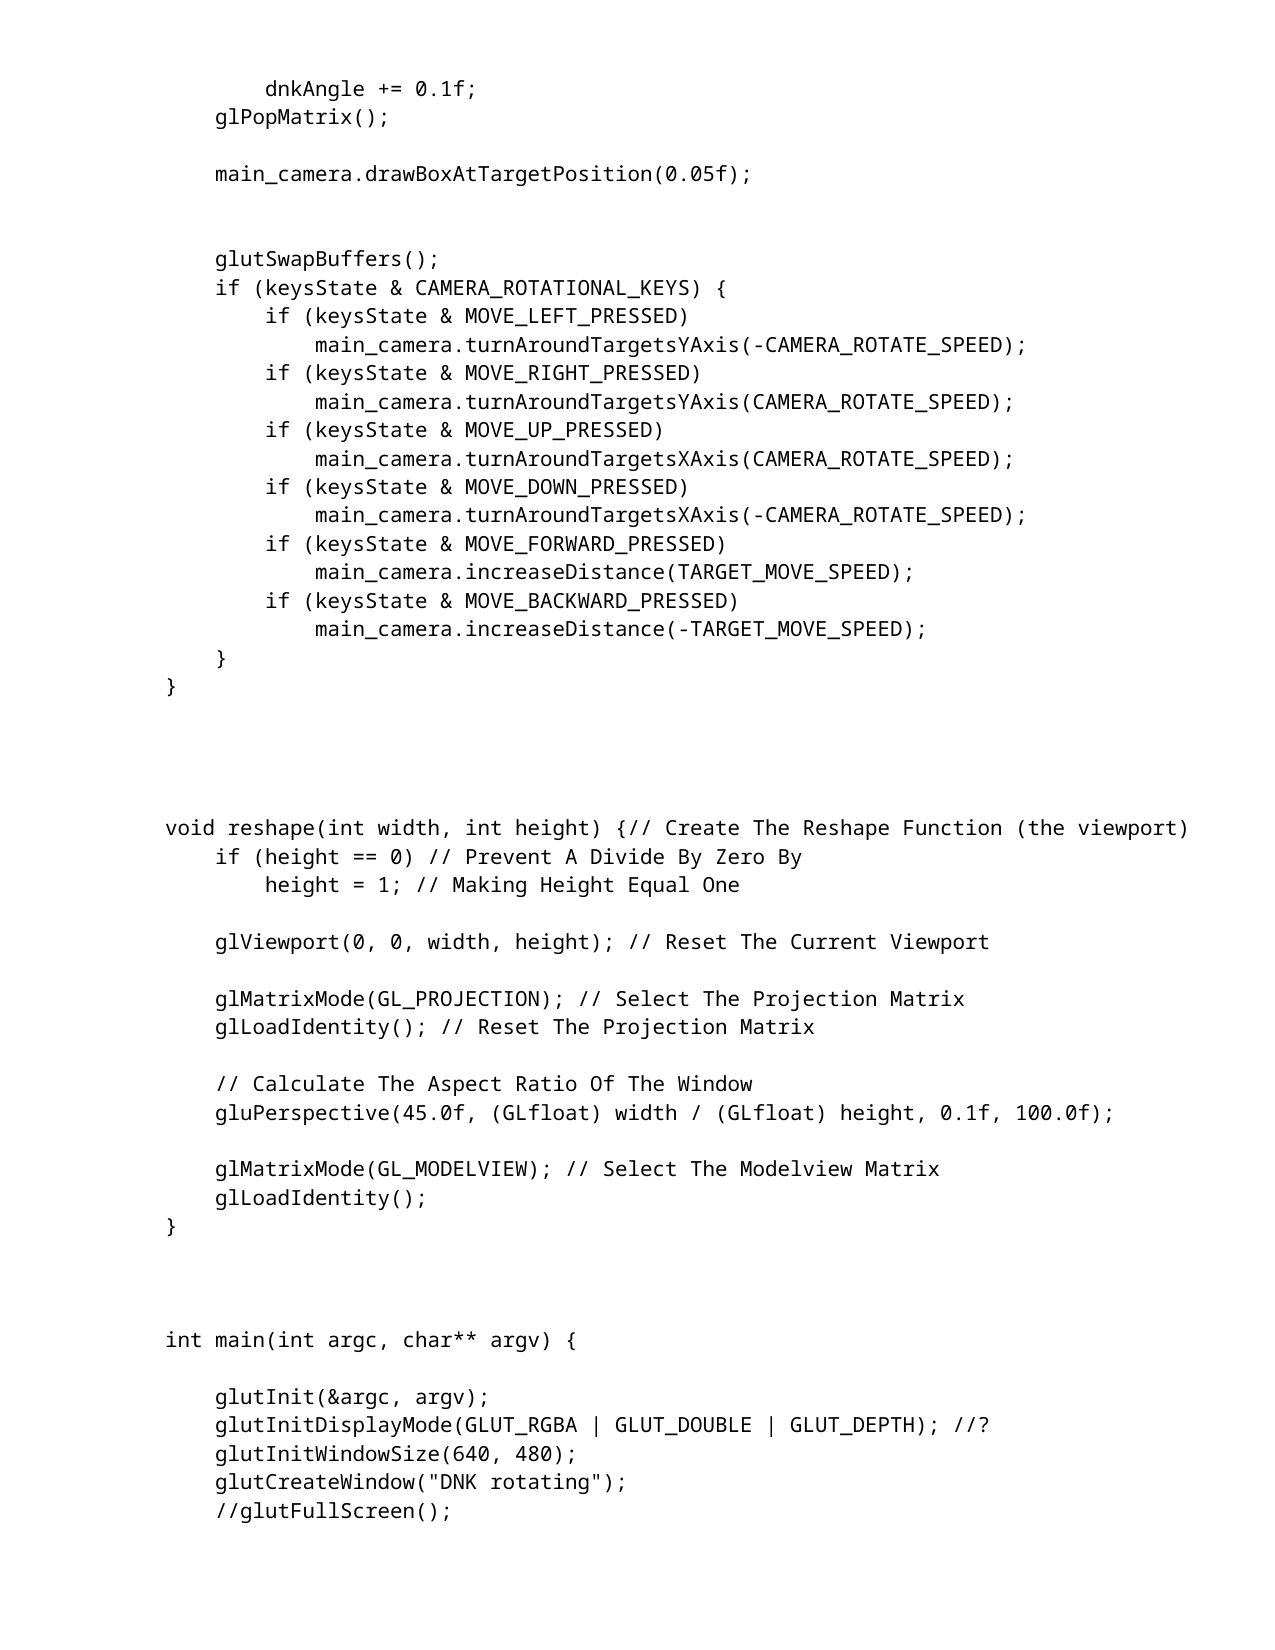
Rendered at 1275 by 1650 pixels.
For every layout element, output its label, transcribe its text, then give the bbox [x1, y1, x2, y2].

text main_camera.turnAroundTargetsXAxis(-CAMERA_ROTATE_SPEED); [102, 501, 1208, 529]
text if (keysState & MOVE_DOWN_PRESSED) [102, 472, 1208, 501]
text glViewport(0, 0, width, height); // Reset The Current Viewport [102, 927, 1208, 956]
text glMatrixMode(GL_PROJECTION); // Select The Projection Matrix [102, 984, 1208, 1012]
text height = 1; // Making Height Equal One [102, 870, 1208, 899]
text main_camera.drawBoxAtTargetPosition(0.05f); [102, 159, 1208, 188]
text glutCreateWindow("DNK rotating"); [102, 1467, 1208, 1496]
text } [102, 671, 1208, 699]
text main_camera.increaseDistance(TARGET_MOVE_SPEED); [102, 557, 1208, 586]
text glutInitDisplayMode(GLUT_RGBA | GLUT_DOUBLE | GLUT_DEPTH); //? [102, 1411, 1208, 1439]
text if (keysState & MOVE_LEFT_PRESSED) [102, 301, 1208, 330]
text main_camera.turnAroundTargetsYAxis(CAMERA_ROTATE_SPEED); [102, 387, 1208, 415]
text main_camera.turnAroundTargetsXAxis(CAMERA_ROTATE_SPEED); [102, 444, 1208, 472]
text void reshape(int width, int height) {// Create The Reshape Function (the viewport) [102, 813, 1208, 842]
text gluPerspective(45.0f, (GLfloat) width / (GLfloat) height, 0.1f, 100.0f); [102, 1098, 1208, 1126]
text } [102, 643, 1208, 671]
text //glutFullScreen(); [102, 1496, 1208, 1524]
text main_camera.increaseDistance(-TARGET_MOVE_SPEED); [102, 614, 1208, 643]
text glPopMatrix(); [102, 102, 1208, 131]
text int main(int argc, char** argv) { [102, 1325, 1208, 1354]
text if (keysState & MOVE_UP_PRESSED) [102, 415, 1208, 444]
text // Calculate The Aspect Ratio Of The Window [102, 1069, 1208, 1098]
text } [102, 1211, 1208, 1240]
text glutInitWindowSize(640, 480); [102, 1439, 1208, 1467]
text glLoadIdentity(); // Reset The Projection Matrix [102, 1012, 1208, 1041]
text glLoadIdentity(); [102, 1183, 1208, 1211]
text if (keysState & CAMERA_ROTATIONAL_KEYS) { [102, 273, 1208, 301]
text dnkAngle += 0.1f; [102, 74, 1208, 102]
text main_camera.turnAroundTargetsYAxis(-CAMERA_ROTATE_SPEED); [102, 330, 1208, 358]
text if (keysState & MOVE_BACKWARD_PRESSED) [102, 586, 1208, 614]
text glMatrixMode(GL_MODELVIEW); // Select The Modelview Matrix [102, 1154, 1208, 1183]
text glutSwapBuffers(); [102, 244, 1208, 273]
text if (keysState & MOVE_FORWARD_PRESSED) [102, 529, 1208, 557]
text if (height == 0) // Prevent A Divide By Zero By [102, 842, 1208, 870]
text glutInit(&argc, argv); [102, 1382, 1208, 1411]
text if (keysState & MOVE_RIGHT_PRESSED) [102, 358, 1208, 387]
